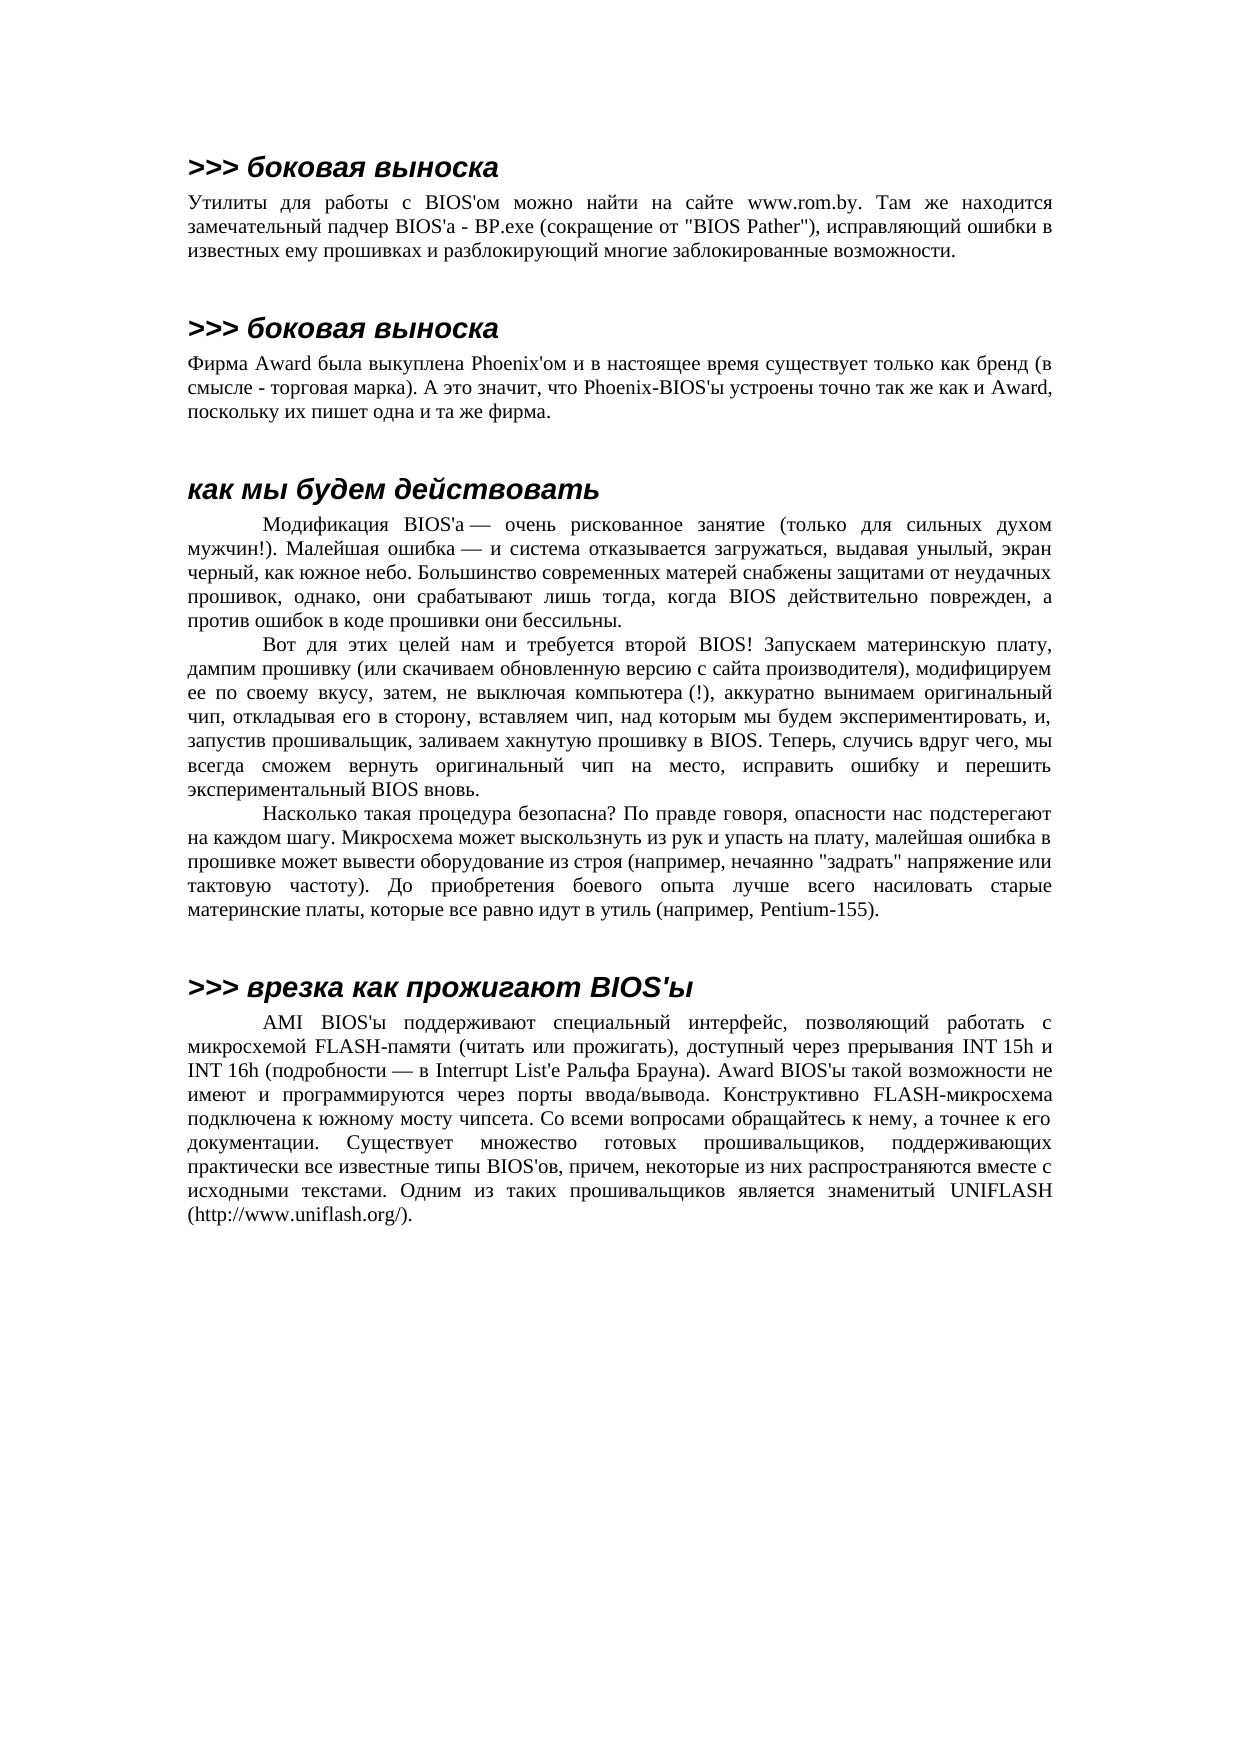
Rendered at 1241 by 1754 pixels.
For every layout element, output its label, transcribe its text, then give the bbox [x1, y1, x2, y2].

subtitle как мы будем действовать [187, 472, 1053, 506]
text Модификация BIOS'а — очень рискованное занятие (только для сильных духом мужчин!). Малейшая ошибка — и система отказывается загружаться, выдавая унылый, экран черный, как южное небо. Большинство современных матерей снабжены защитами от неудачных прошивок, однако, они срабатывают лишь тогда, когда BIOS действительно поврежден, а против ошибок в коде прошивки они бессильны. [187, 512, 1053, 632]
text Фирма Award была выкуплена Phoenix'ом и в настоящее время существует только как бренд (в смысле - торговая марка). А это значит, что Phoenix-BIOS'ы устроены точно так же как и Award, поскольку их пишет одна и та же фирма. [187, 351, 1053, 423]
subtitle >>> боковая выноска [187, 150, 1053, 183]
subtitle >>> врезка как прожигают BIOS'ы [187, 970, 1053, 1003]
text Насколько такая процедура безопасна? По правде говоря, опасности нас подстерегают на каждом шагу. Микросхема может выскользнуть из рук и упасть на плату, малейшая ошибка в прошивке может вывести оборудование из строя (например, нечаянно "задрать" напряжение или тактовую частоту). До приобретения боевого опыта лучше всего насиловать старые материнские платы, которые все равно идут в утиль (например, Pentium-155). [187, 801, 1053, 921]
subtitle >>> боковая выноска [187, 311, 1053, 344]
text AMI BIOS'ы поддерживают специальный интерфейс, позволяющий работать с микросхемой FLASH-памяти (читать или прожигать), доступный через прерывания INT 15h и INT 16h (подробности — в Interrupt List'e Ральфа Брауна). Award BIOS'ы такой возможности не имеют и программируются через порты ввода/вывода. Конструктивно FLASH-микросхема подключена к южному мосту чипсета. Со всеми вопросами обращайтесь к нему, а точнее к его документации. Существует множество готовых прошивальщиков, поддерживающих практически все известные типы BIOS'ов, причем, некоторые из них распространяются вместе с исходными текстами. Одним из таких прошивальщиков является знаменитый UNIFLASH (http://www.uniflash.org/). [187, 1010, 1053, 1226]
text Утилиты для работы с BIOS'ом можно найти на сайте www.rom.by. Там же находится замечательный падчер BIOS'а - BP.exe (сокращение от "BIOS Pather"), исправляющий ошибки в известных ему прошивках и разблокирующий многие заблокированные возможности. [187, 190, 1053, 262]
text Вот для этих целей нам и требуется второй BIOS! Запускаем материнскую плату, дампим прошивку (или скачиваем обновленную версию с сайта производителя), модифицируем ее по своему вкусу, затем, не выключая компьютера (!), аккуратно вынимаем оригинальный чип, откладывая его в сторону, вставляем чип, над которым мы будем экспериментировать, и, запустив прошивальщик, заливаем хакнутую прошивку в BIOS. Теперь, случись вдруг чего, мы всегда сможем вернуть оригинальный чип на место, исправить ошибку и перешить экспериментальный BIOS вновь. [187, 632, 1053, 801]
